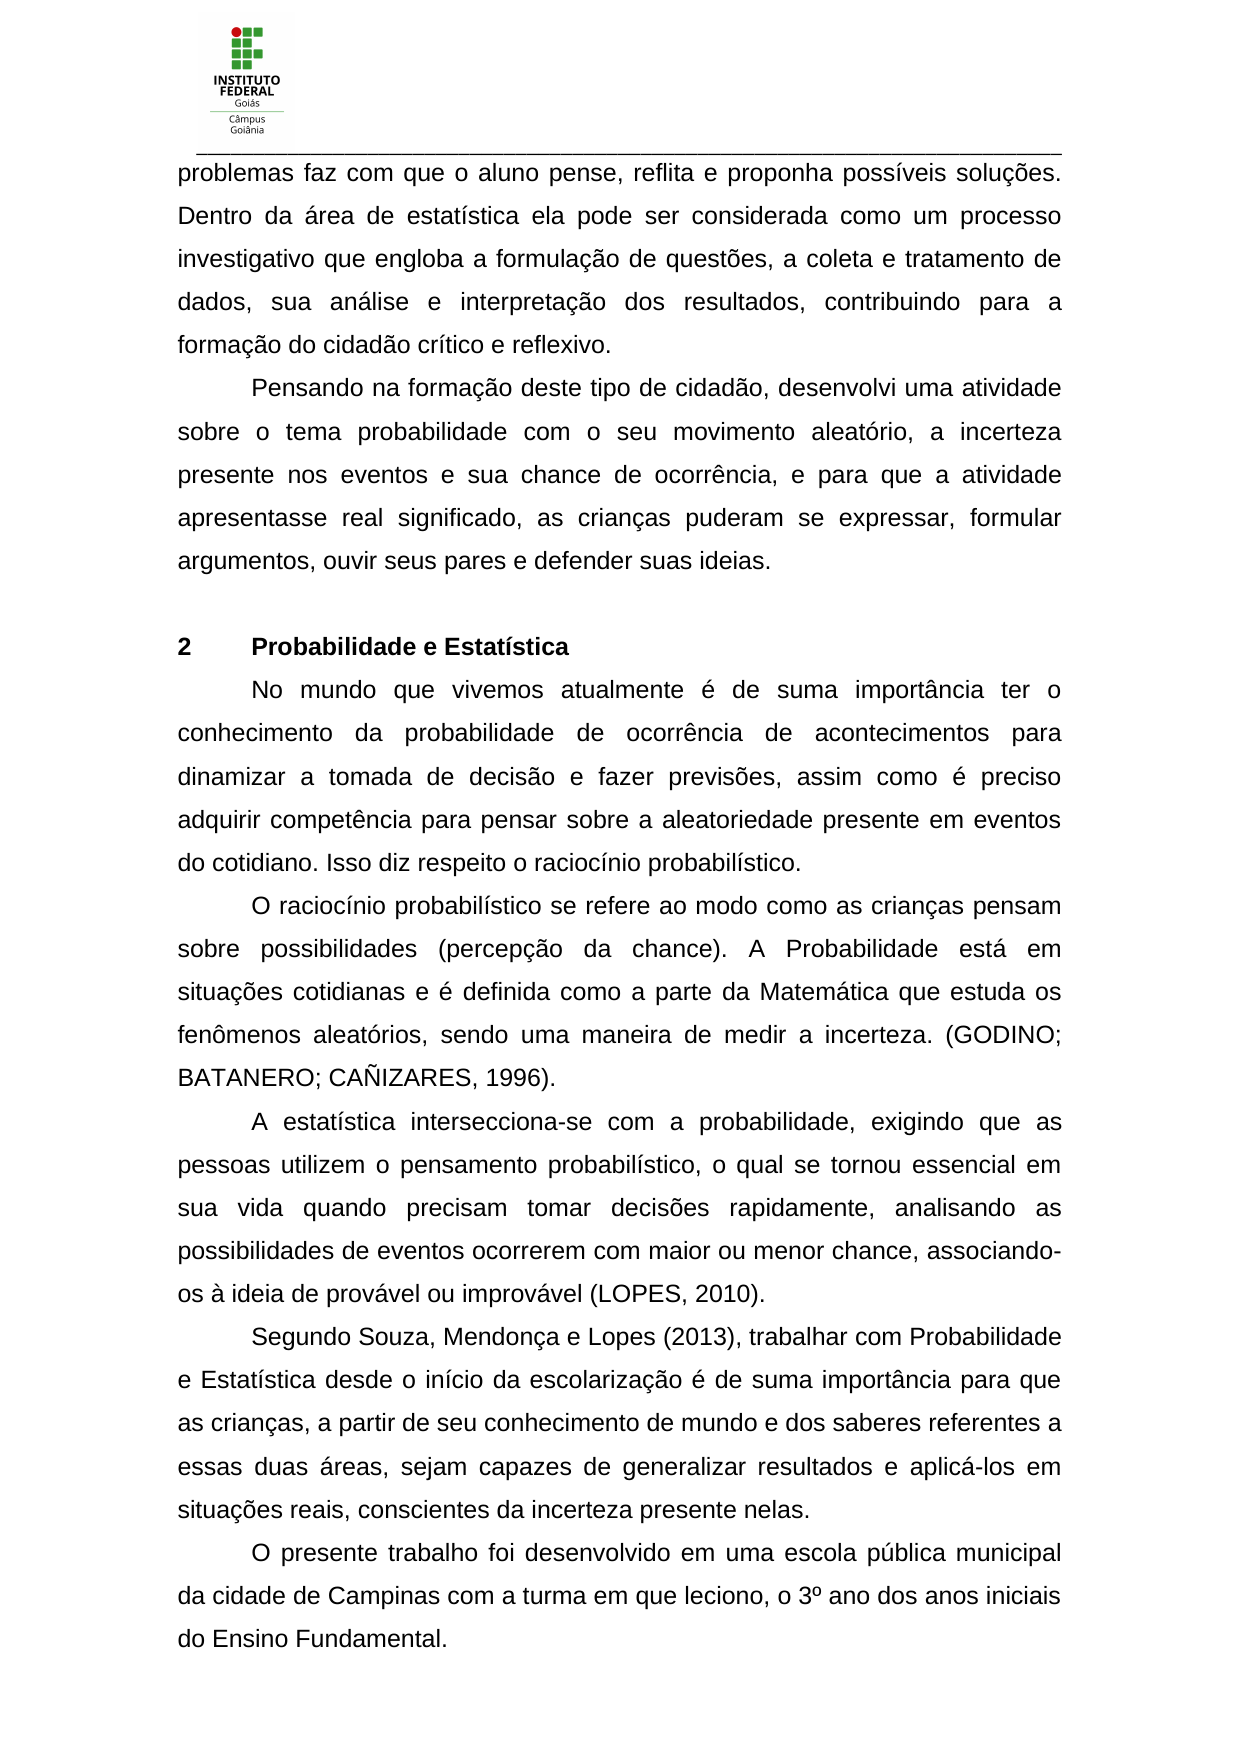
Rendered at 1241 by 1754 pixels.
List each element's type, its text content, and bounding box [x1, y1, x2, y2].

text O presente trabalho foi desenvolvido em uma escola pública municipal da cidade de Campinas com a turma em que leciono, o 3º ano dos anos iniciais do Ensino Fundamental. [177, 1538, 1063, 1653]
text problemas faz com que o aluno pense, reflita e proponha possíveis soluções. Dentro da área de estatística ela pode ser considerada como um processo investigativo que engloba a formulação de questões, a coleta e tratamento de dados, sua análise e interpretação dos resultados, contribuindo para a formação do cidadão crítico e reflexivo. [177, 158, 1063, 359]
text Segundo Souza, Mendonça e Lopes (2013), trabalhar com Probabilidade e Estatística desde o início da escolarização é de suma importância para que as crianças, a partir de seu conhecimento de mundo e dos saberes referentes a essas duas áreas, sejam capazes de generalizar resultados e aplicá-los em situações reais, conscientes da incerteza presente nelas. [177, 1322, 1063, 1523]
text 2 Probabilidade e Estatística [177, 632, 1063, 661]
text O raciocínio probabilístico se refere ao modo como as crianças pensam sobre possibilidades (percepção da chance). A Probabilidade está em situações cotidianas e é definida como a parte da Matemática que estuda os fenômenos aleatórios, sendo uma maneira de medir a incerteza. (GODINO; BATANERO; CAÑIZARES, 1996). [177, 891, 1063, 1092]
text No mundo que vivemos atualmente é de suma importância ter o conhecimento da probabilidade de ocorrência de acontecimentos para dinamizar a tomada de decisão e fazer previsões, assim como é preciso adquirir competência para pensar sobre a aleatoriedade presente em eventos do cotidiano. Isso diz respeito o raciocínio probabilístico. [177, 675, 1063, 877]
text Pensando na formação deste tipo de cidadão, desenvolvi uma atividade sobre o tema probabilidade com o seu movimento aleatório, a incerteza presente nos eventos e sua chance de ocorrência, e para que a atividade apresentasse real significado, as crianças puderam se expressar, formular argumentos, ouvir seus pares e defender suas ideias. [177, 373, 1063, 575]
text A estatística intersecciona-se com a probabilidade, exigindo que as pessoas utilizem o pensamento probabilístico, o qual se tornou essencial em sua vida quando precisam tomar decisões rapidamente, analisando as possibilidades de eventos ocorrerem com maior ou menor chance, associando-os à ideia de provável ou improvável (LOPES, 2010). [177, 1107, 1063, 1308]
